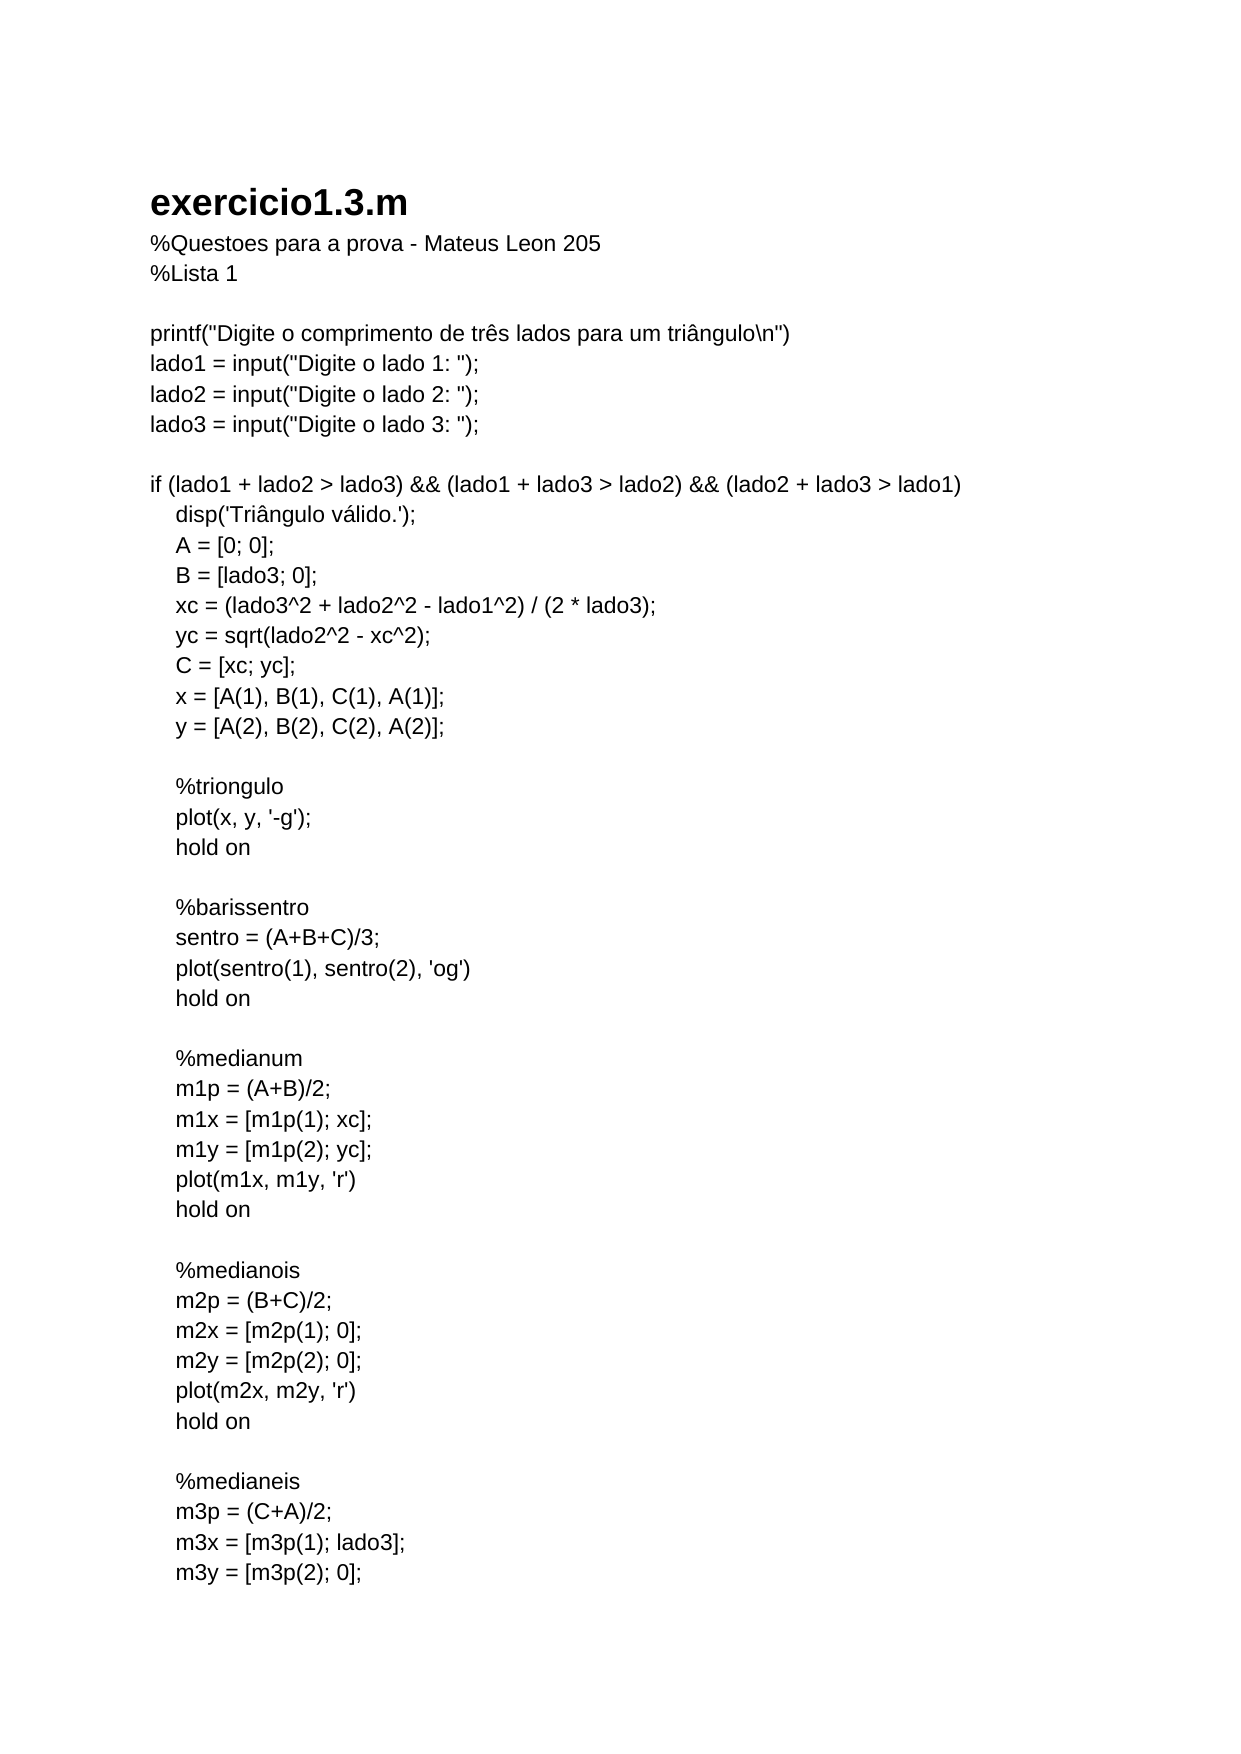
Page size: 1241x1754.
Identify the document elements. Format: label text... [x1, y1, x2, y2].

text %medianois [150, 1257, 1090, 1283]
text xc = (lado3^2 + lado2^2 - lado1^2) / (2 * lado3); [150, 592, 1090, 618]
text hold on [150, 834, 1090, 860]
text printf("Digite o comprimento de três lados para um triângulo\n") [150, 320, 1090, 347]
text B = [lado3; 0]; [150, 562, 1090, 588]
text x = [A(1), B(1), C(1), A(1)]; [150, 683, 1090, 709]
text m2x = [m2p(1); 0]; [150, 1317, 1090, 1343]
text m2y = [m2p(2); 0]; [150, 1347, 1090, 1374]
text sentro = (A+B+C)/3; [150, 924, 1090, 951]
text plot(x, y, '-g'); [150, 803, 1090, 830]
text %Questoes para a prova - Mateus Leon 205 [150, 229, 1090, 256]
text if (lado1 + lado2 > lado3) && (lado1 + lado3 > lado2) && (lado2 + lado3 > lado1) [150, 471, 1090, 498]
text hold on [150, 1196, 1090, 1223]
text %medianeis [150, 1468, 1090, 1494]
text plot(m2x, m2y, 'r') [150, 1377, 1090, 1404]
title exercicio1.3.m [150, 180, 1090, 223]
text m1y = [m1p(2); yc]; [150, 1136, 1090, 1162]
text A = [0; 0]; [150, 532, 1090, 558]
text %triongulo [150, 773, 1090, 800]
text %medianum [150, 1045, 1090, 1072]
text lado2 = input("Digite o lado 2: "); [150, 381, 1090, 407]
text m1x = [m1p(1); xc]; [150, 1106, 1090, 1132]
text m3x = [m3p(1); lado3]; [150, 1528, 1090, 1555]
text disp('Triângulo válido.'); [150, 501, 1090, 528]
text plot(m1x, m1y, 'r') [150, 1166, 1090, 1192]
text hold on [150, 985, 1090, 1011]
text yc = sqrt(lado2^2 - xc^2); [150, 622, 1090, 649]
text m3y = [m3p(2); 0]; [150, 1559, 1090, 1585]
text y = [A(2), B(2), C(2), A(2)]; [150, 713, 1090, 739]
text %barissentro [150, 894, 1090, 921]
text hold on [150, 1408, 1090, 1434]
text m2p = (B+C)/2; [150, 1287, 1090, 1313]
text lado3 = input("Digite o lado 3: "); [150, 411, 1090, 437]
text lado1 = input("Digite o lado 1: "); [150, 350, 1090, 377]
text C = [xc; yc]; [150, 652, 1090, 679]
text m3p = (C+A)/2; [150, 1498, 1090, 1525]
text m1p = (A+B)/2; [150, 1075, 1090, 1102]
text plot(sentro(1), sentro(2), 'og') [150, 954, 1090, 981]
text %Lista 1 [150, 260, 1090, 286]
